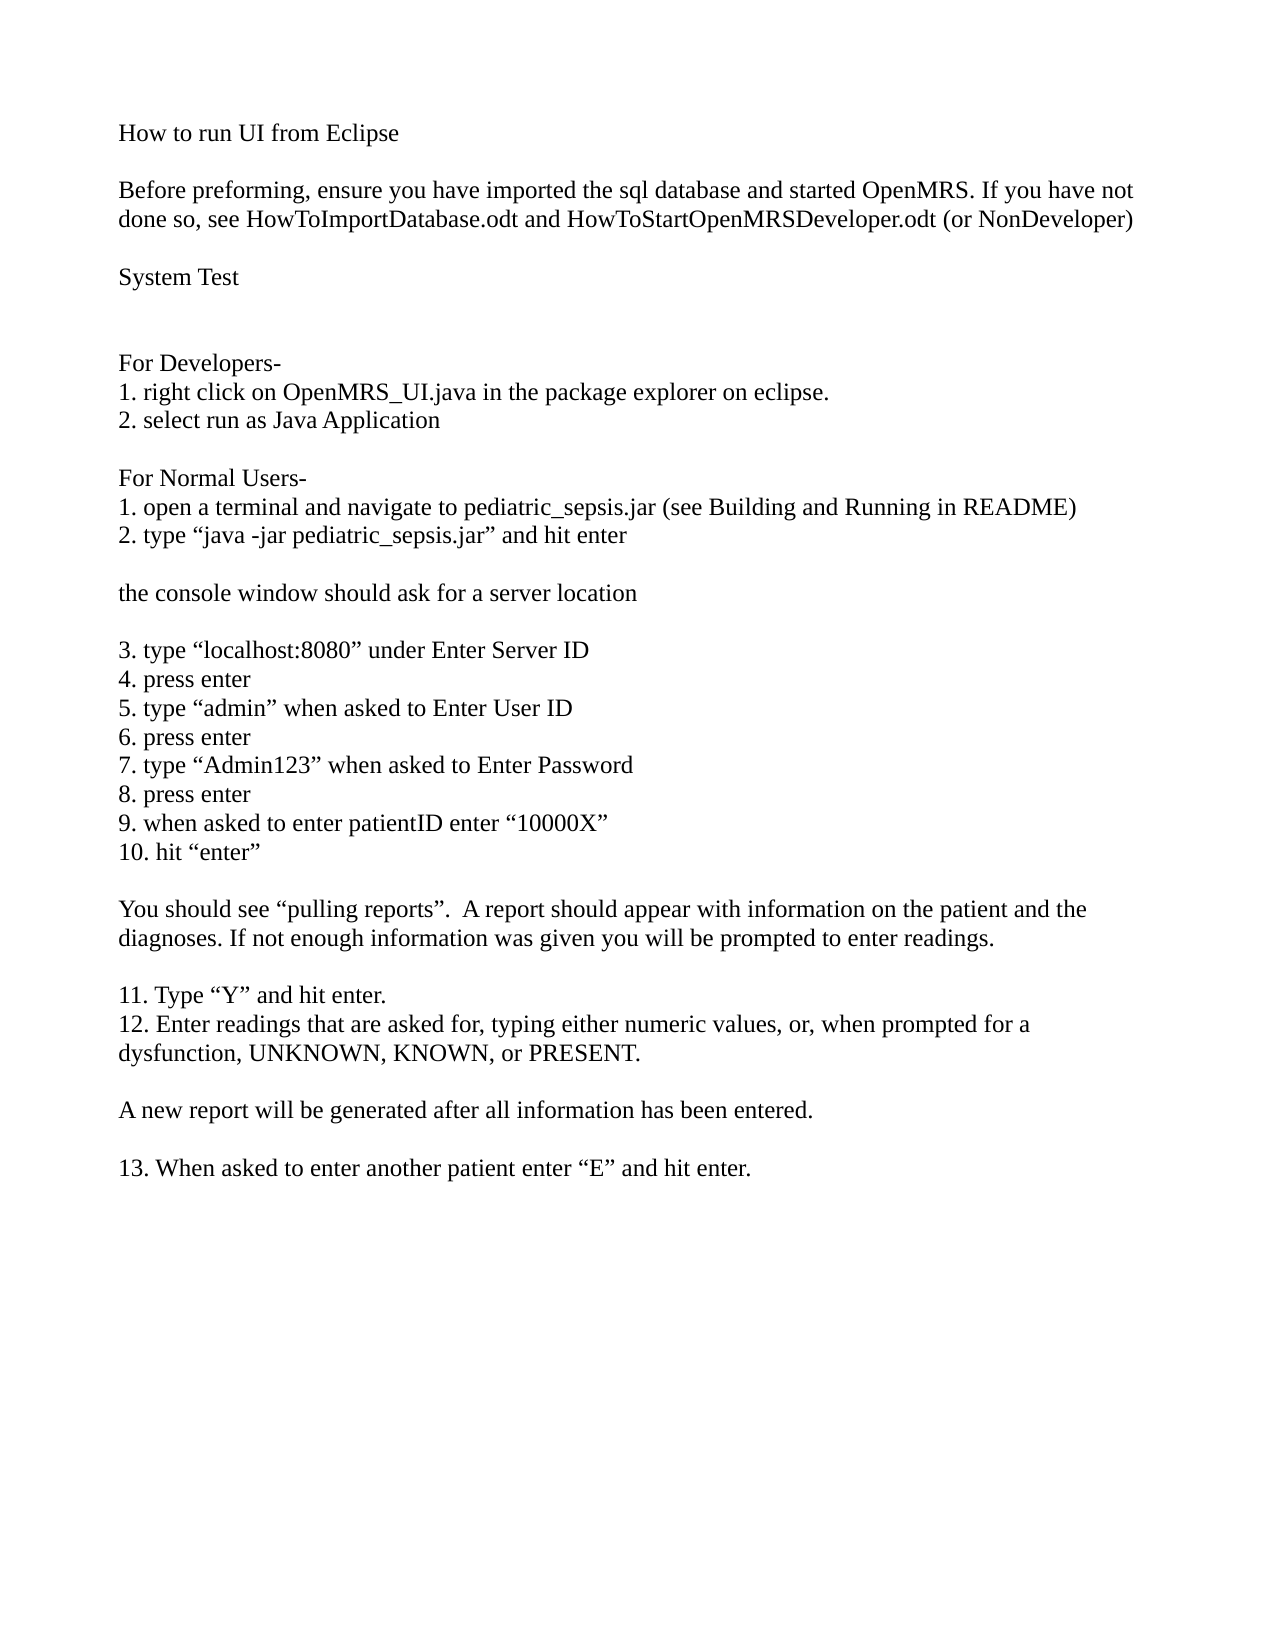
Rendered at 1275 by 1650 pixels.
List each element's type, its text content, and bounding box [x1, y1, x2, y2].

text 3. type “localhost:8080” under Enter Server ID [118, 636, 1157, 664]
text 1. right click on OpenMRS_UI.java in the package explorer on eclipse. [118, 377, 1157, 406]
text 11. Type “Y” and hit enter. [118, 981, 1157, 1009]
text 6. press enter [118, 722, 1157, 751]
text For Developers- [118, 348, 1157, 377]
text 4. press enter [118, 664, 1157, 693]
text 5. type “admin” when asked to Enter User ID [118, 693, 1157, 722]
text 9. when asked to enter patientID enter “10000X” [118, 808, 1157, 837]
text 10. hit “enter” [118, 837, 1157, 866]
text 2. select run as Java Application [118, 406, 1157, 434]
text 8. press enter [118, 779, 1157, 808]
text System Test [118, 262, 1157, 291]
text For Normal Users- [118, 463, 1157, 492]
text Before preforming, ensure you have imported the sql database and started OpenMRS. If you have not done so, see HowToImportDatabase.odt and HowToStartOpenMRSDeveloper.odt (or NonDeveloper) [118, 176, 1157, 233]
text 12. Enter readings that are asked for, typing either numeric values, or, when prompted for a dysfunction, UNKNOWN, KNOWN, or PRESENT. [118, 1009, 1157, 1067]
text the console window should ask for a server location [118, 578, 1157, 607]
text 1. open a terminal and navigate to pediatric_sepsis.jar (see Building and Running in README) [118, 492, 1157, 521]
text How to run UI from Eclipse [118, 118, 1157, 147]
text You should see “pulling reports”. A report should appear with information on the patient and the diagnoses. If not enough information was given you will be prompted to enter readings. [118, 894, 1157, 952]
text 13. When asked to enter another patient enter “E” and hit enter. [118, 1153, 1157, 1182]
text A new report will be generated after all information has been entered. [118, 1096, 1157, 1124]
text 7. type “Admin123” when asked to Enter Password [118, 751, 1157, 779]
text 2. type “java -jar pediatric_sepsis.jar” and hit enter [118, 521, 1157, 549]
